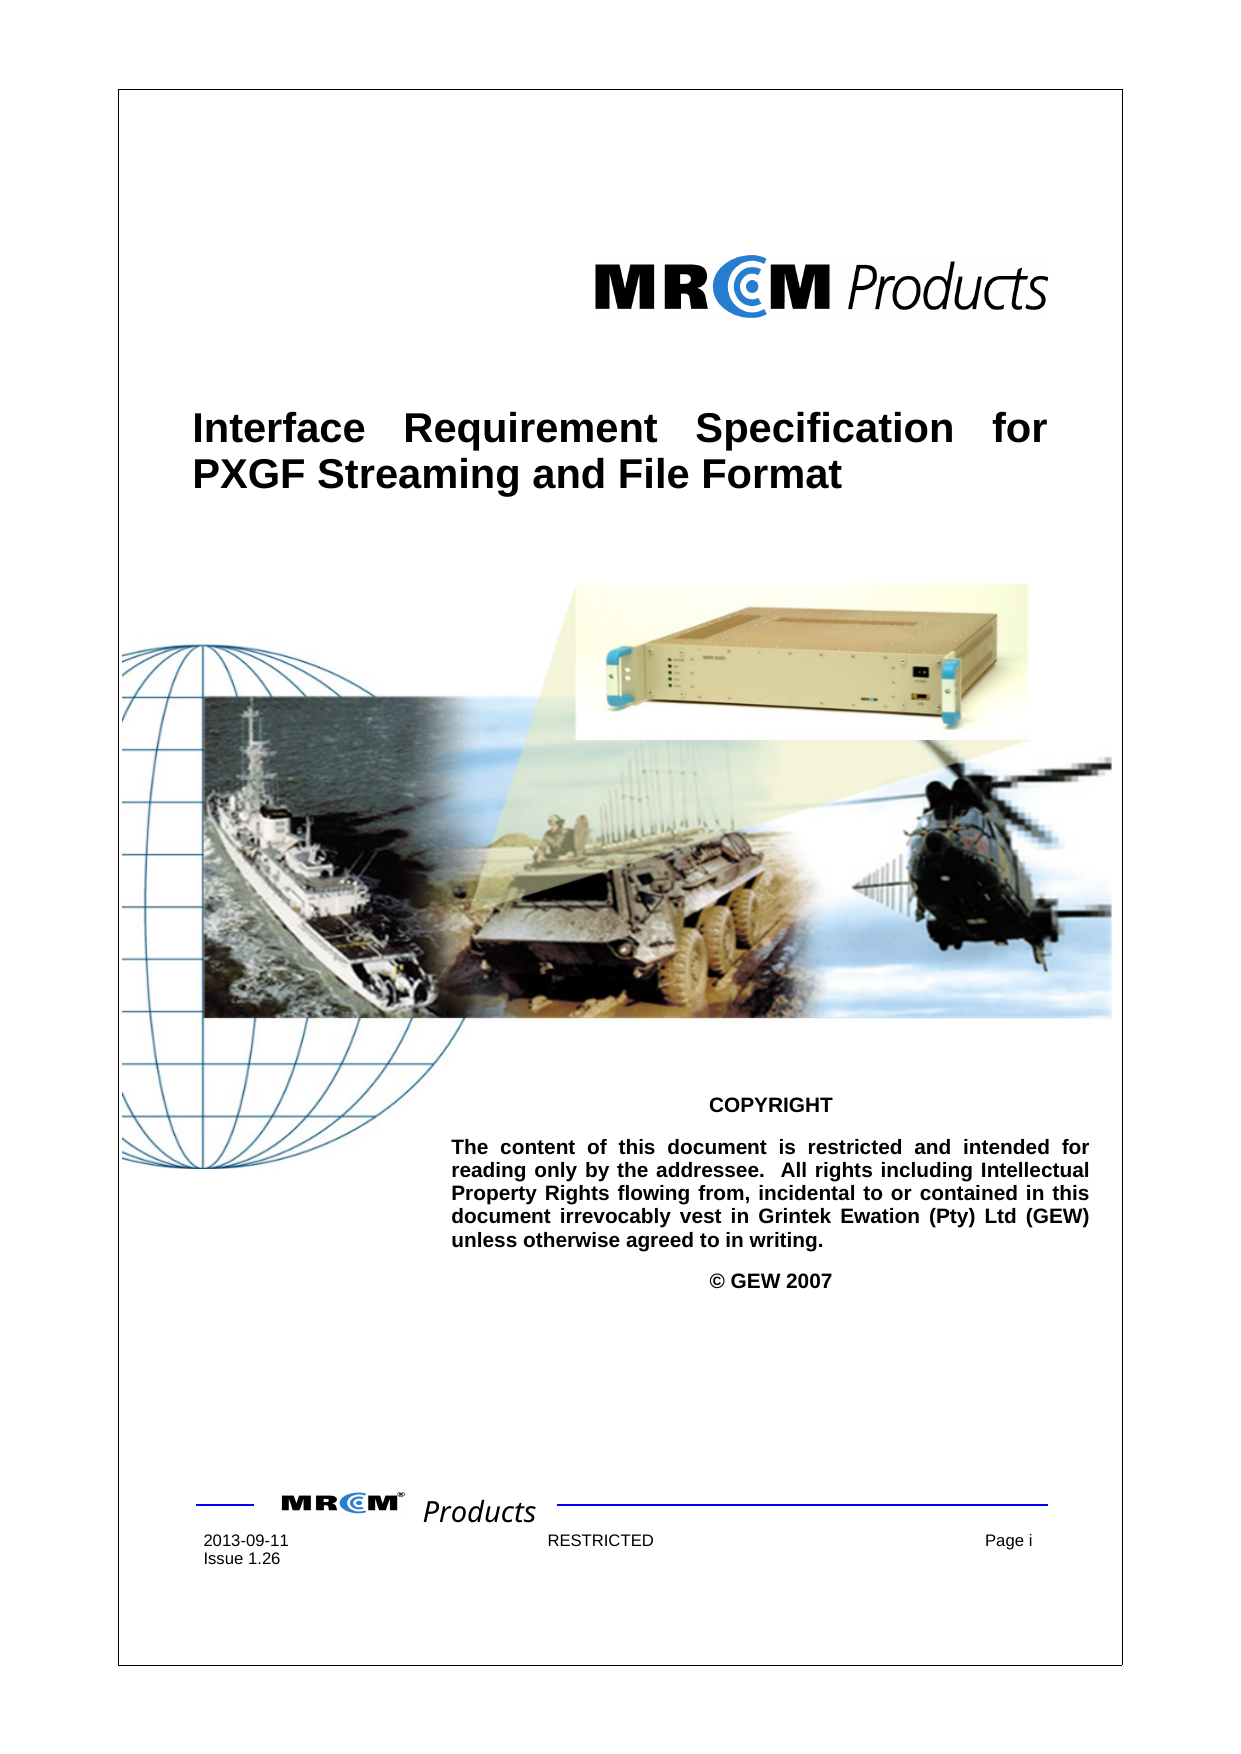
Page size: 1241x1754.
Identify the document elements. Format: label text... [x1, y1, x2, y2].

text Interface Requirement Specification for PXGF Streaming and File Format [192, 404, 1048, 498]
picture [595, 255, 1049, 318]
title The content of this document is restricted and intended for reading only by the addressee. All rights including Intellectual Property Rights flowing from, incidental to or contained in this document irrevocably vest in Grintek Ewation (Pty) Ltd (GEW) unless otherwise agreed to in writing. [451, 1135, 1091, 1251]
title COPYRIGHT [451, 1093, 1091, 1117]
picture [281, 1492, 408, 1514]
title © GEW 2007 [451, 1270, 1091, 1293]
